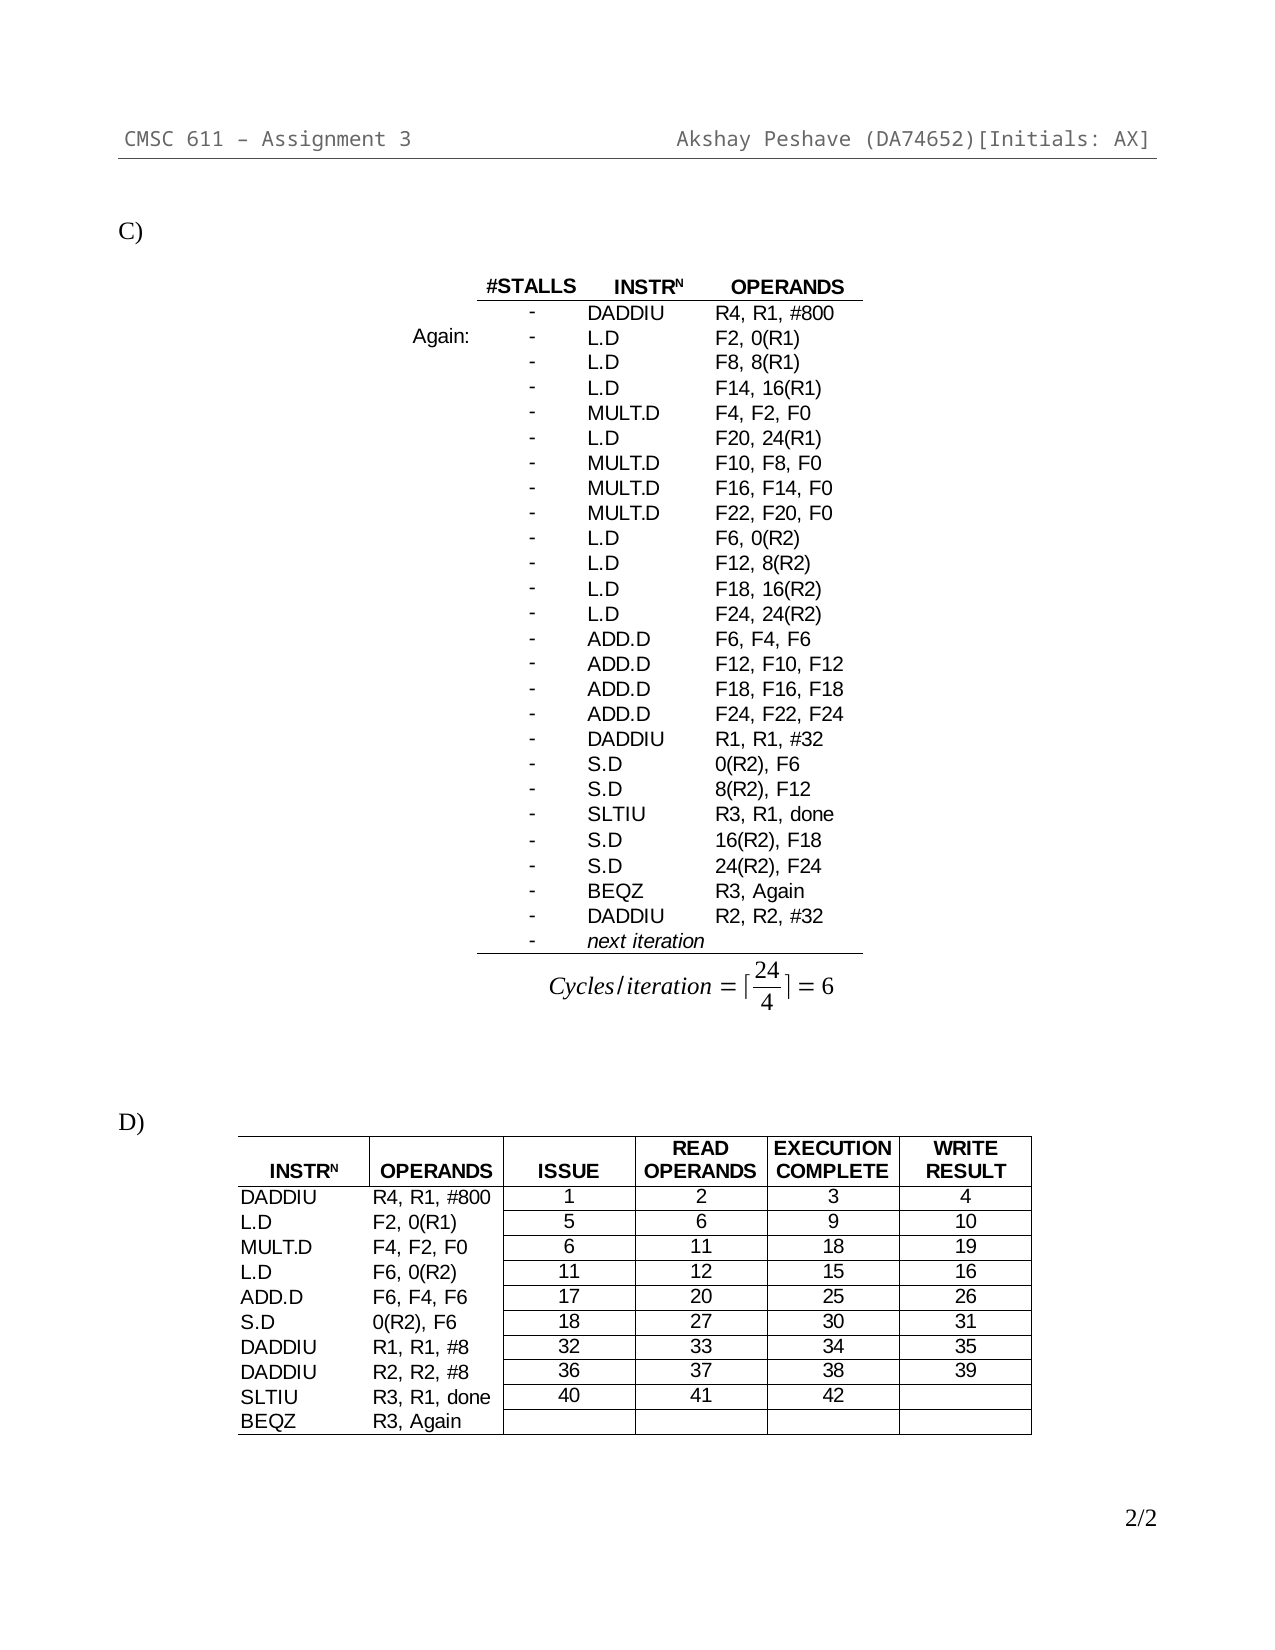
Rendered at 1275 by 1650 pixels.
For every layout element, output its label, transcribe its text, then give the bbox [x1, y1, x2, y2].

text C) [118, 216, 1157, 245]
text D) [118, 1107, 1157, 1135]
